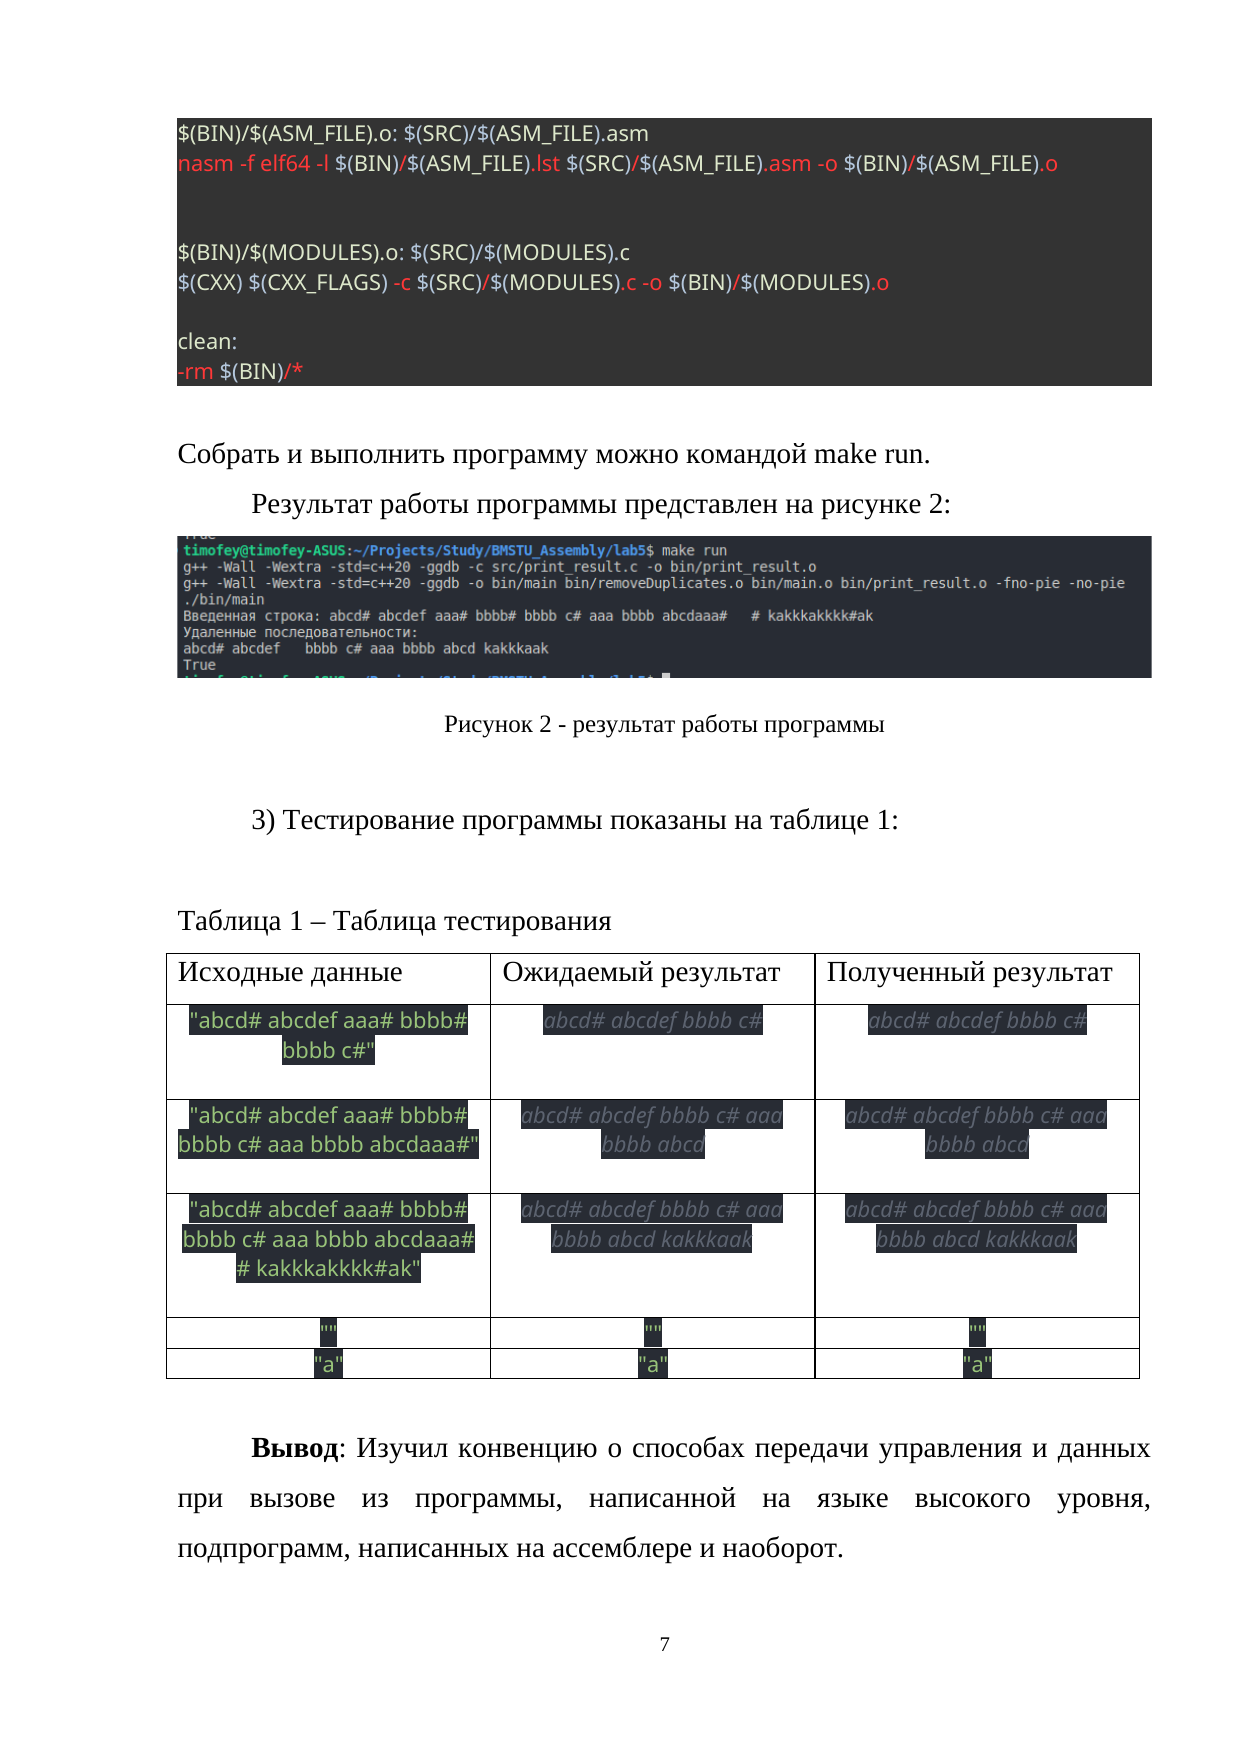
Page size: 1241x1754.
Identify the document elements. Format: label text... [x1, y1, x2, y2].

text 3) Тестирование программы показаны на таблице 1: [177, 802, 1152, 836]
table_cell "a" [816, 1349, 1139, 1378]
text nasm -f elf64 -l $(BIN)/$(ASM_FILE).lst $(SRC)/$(ASM_FILE).asm -o $(BIN)/$(ASM_FILE).o [177, 148, 1152, 178]
text Собрать и выполнить программу можно командой make run. [177, 436, 1152, 469]
text $(BIN)/$(MODULES).o: $(SRC)/$(MODULES).c [177, 237, 1152, 267]
table_cell abcd# abcdef bbbb c# [816, 1005, 1139, 1098]
table_cell abcd# abcdef bbbb c# [491, 1005, 814, 1098]
table_cell "a" [491, 1349, 814, 1378]
picture [177, 536, 1152, 678]
text clean: [177, 326, 1152, 356]
table_cell abcd# abcdef bbbb c# aaa bbbb abcd [491, 1100, 814, 1193]
table_cell "a" [167, 1349, 490, 1378]
table_cell "" [491, 1318, 814, 1347]
table_cell abcd# abcdef bbbb c# aaa bbbb abcd kakkkaak [491, 1194, 814, 1317]
table_cell "abcd# abcdef aaa# bbbb# bbbb c#" [167, 1005, 490, 1098]
table_header Полученный результат [816, 954, 1139, 1004]
table_cell "abcd# abcdef aaa# bbbb# bbbb c# aaa bbbb abcdaaa# # kakkkakkkk#ak" [167, 1194, 490, 1317]
text $(BIN)/$(ASM_FILE).o: $(SRC)/$(ASM_FILE).asm [177, 118, 1152, 148]
text $(CXX) $(CXX_FLAGS) -c $(SRC)/$(MODULES).c -o $(BIN)/$(MODULES).o [177, 267, 1152, 296]
table_cell abcd# abcdef bbbb c# aaa bbbb abcd [816, 1100, 1139, 1193]
text Вывод: Изучил конвенцию о способах передачи управления и данных при вызове из программы, написанной на языке высокого уровня, подпрограмм, написанных на ассемблере и наоборот. [177, 1430, 1152, 1564]
text -rm $(BIN)/* [177, 356, 1152, 386]
table_cell abcd# abcdef bbbb c# aaa bbbb abcd kakkkaak [816, 1194, 1139, 1317]
table_header Ожидаемый результат [491, 954, 814, 1004]
table_cell "abcd# abcdef aaa# bbbb# bbbb c# aaa bbbb abcdaaa#" [167, 1100, 490, 1193]
table_cell "" [167, 1318, 490, 1347]
table_header Исходные данные [167, 954, 490, 1004]
table_cell "" [816, 1318, 1139, 1347]
text Результат работы программы представлен на рисунке 2: [251, 486, 1152, 520]
text Таблица 1 – Таблица тестирования [177, 903, 1152, 936]
text Рисунок 2 - результат работы программы [177, 678, 1152, 737]
